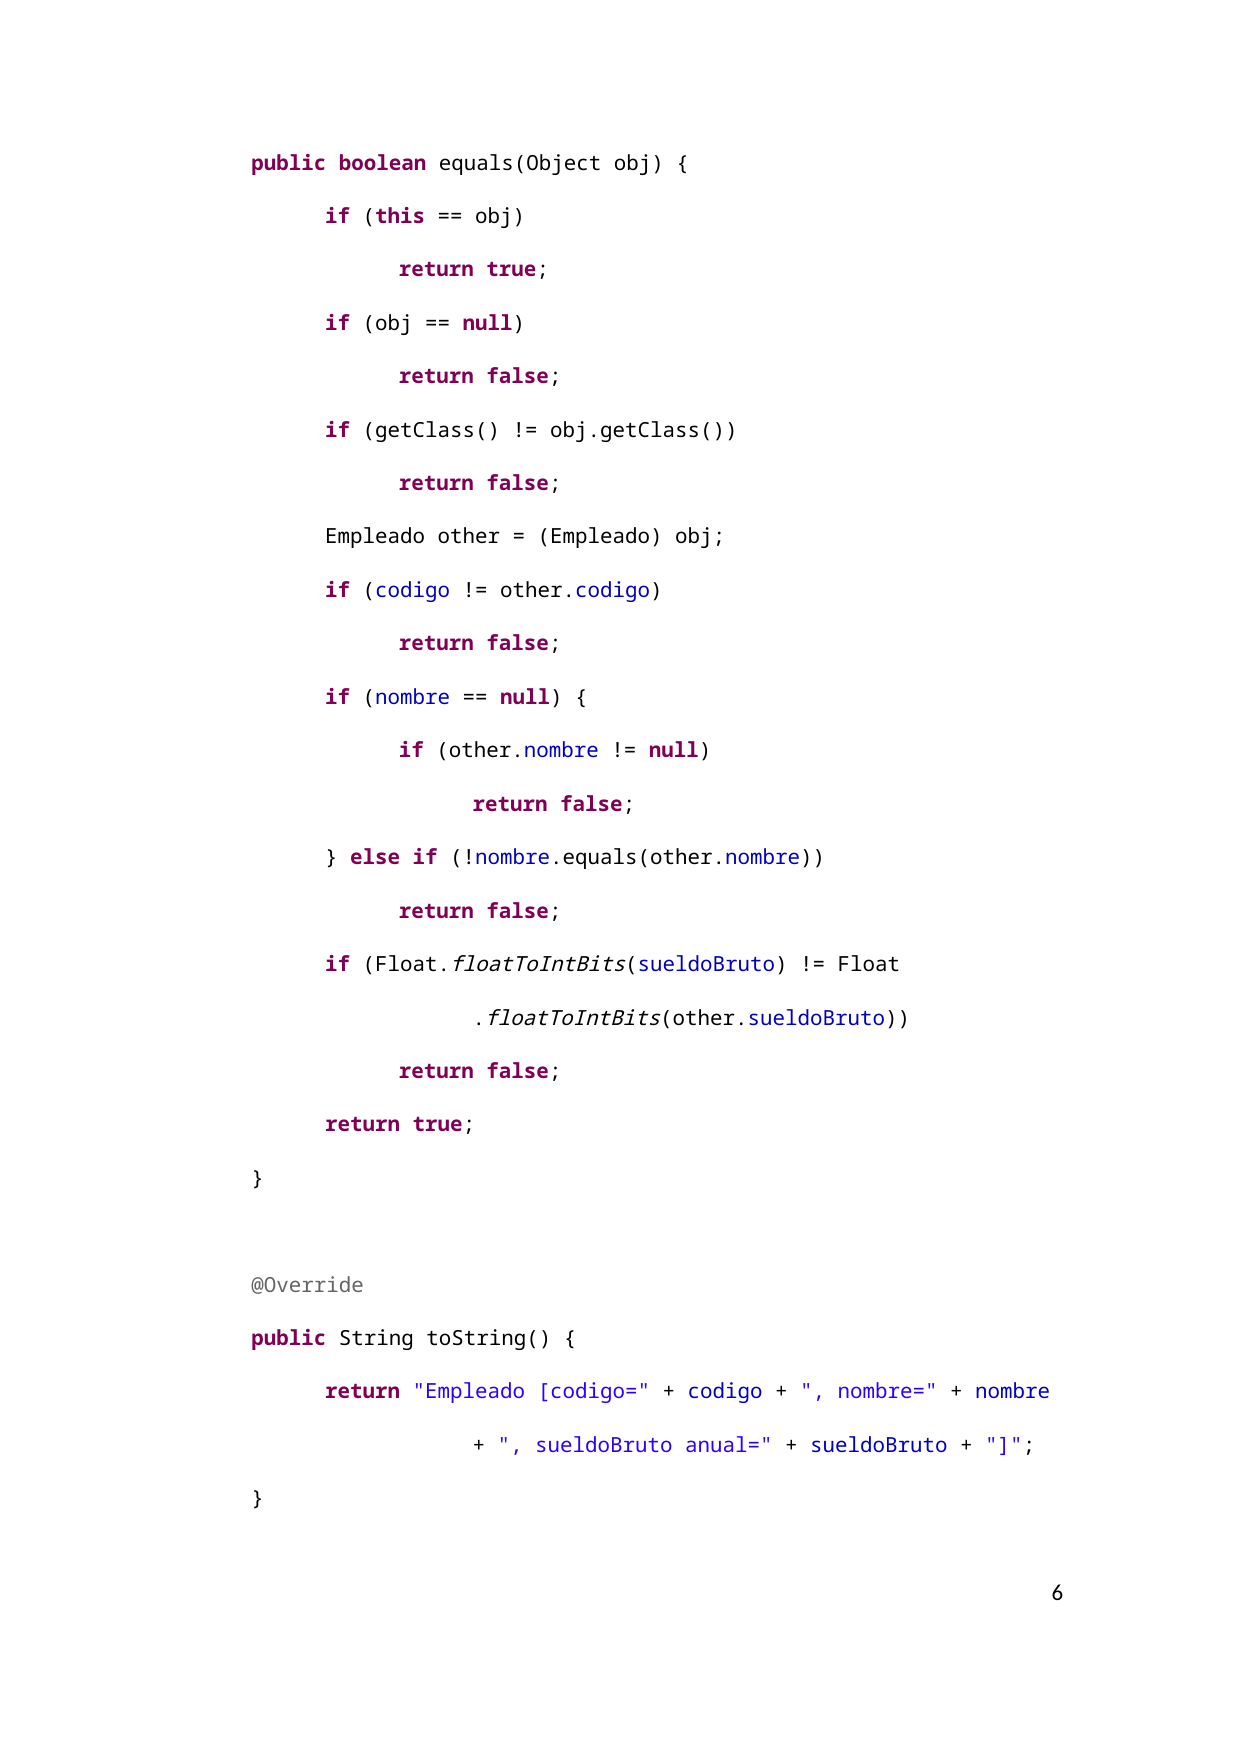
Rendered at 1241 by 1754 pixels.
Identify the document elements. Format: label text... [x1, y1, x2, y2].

text if (other.nombre != null) [177, 735, 1063, 764]
text if (obj == null) [177, 308, 1063, 336]
text return false; [177, 896, 1063, 924]
text return false; [177, 361, 1063, 390]
text if (getClass() != obj.getClass()) [177, 415, 1063, 443]
text return false; [177, 628, 1063, 657]
text return false; [177, 789, 1063, 817]
text if (Float.floatToIntBits(sueldoBruto) != Float [177, 949, 1063, 978]
text if (this == obj) [177, 201, 1063, 229]
text .floatToIntBits(other.sueldoBruto)) [177, 1003, 1063, 1031]
text } [177, 1163, 1063, 1191]
text + ", sueldoBruto anual=" + sueldoBruto + "]"; [177, 1430, 1063, 1458]
text return true; [177, 1109, 1063, 1138]
text if (nombre == null) { [177, 682, 1063, 710]
text @Override [177, 1270, 1063, 1298]
text public boolean equals(Object obj) { [177, 148, 1063, 176]
text return false; [177, 1056, 1063, 1084]
text return true; [177, 254, 1063, 283]
text } else if (!nombre.equals(other.nombre)) [177, 842, 1063, 871]
text return "Empleado [codigo=" + codigo + ", nombre=" + nombre [177, 1377, 1063, 1405]
text public String toString() { [177, 1323, 1063, 1352]
text return false; [177, 468, 1063, 497]
text if (codigo != other.codigo) [177, 575, 1063, 603]
text } [177, 1483, 1063, 1512]
text Empleado other = (Empleado) obj; [177, 522, 1063, 550]
